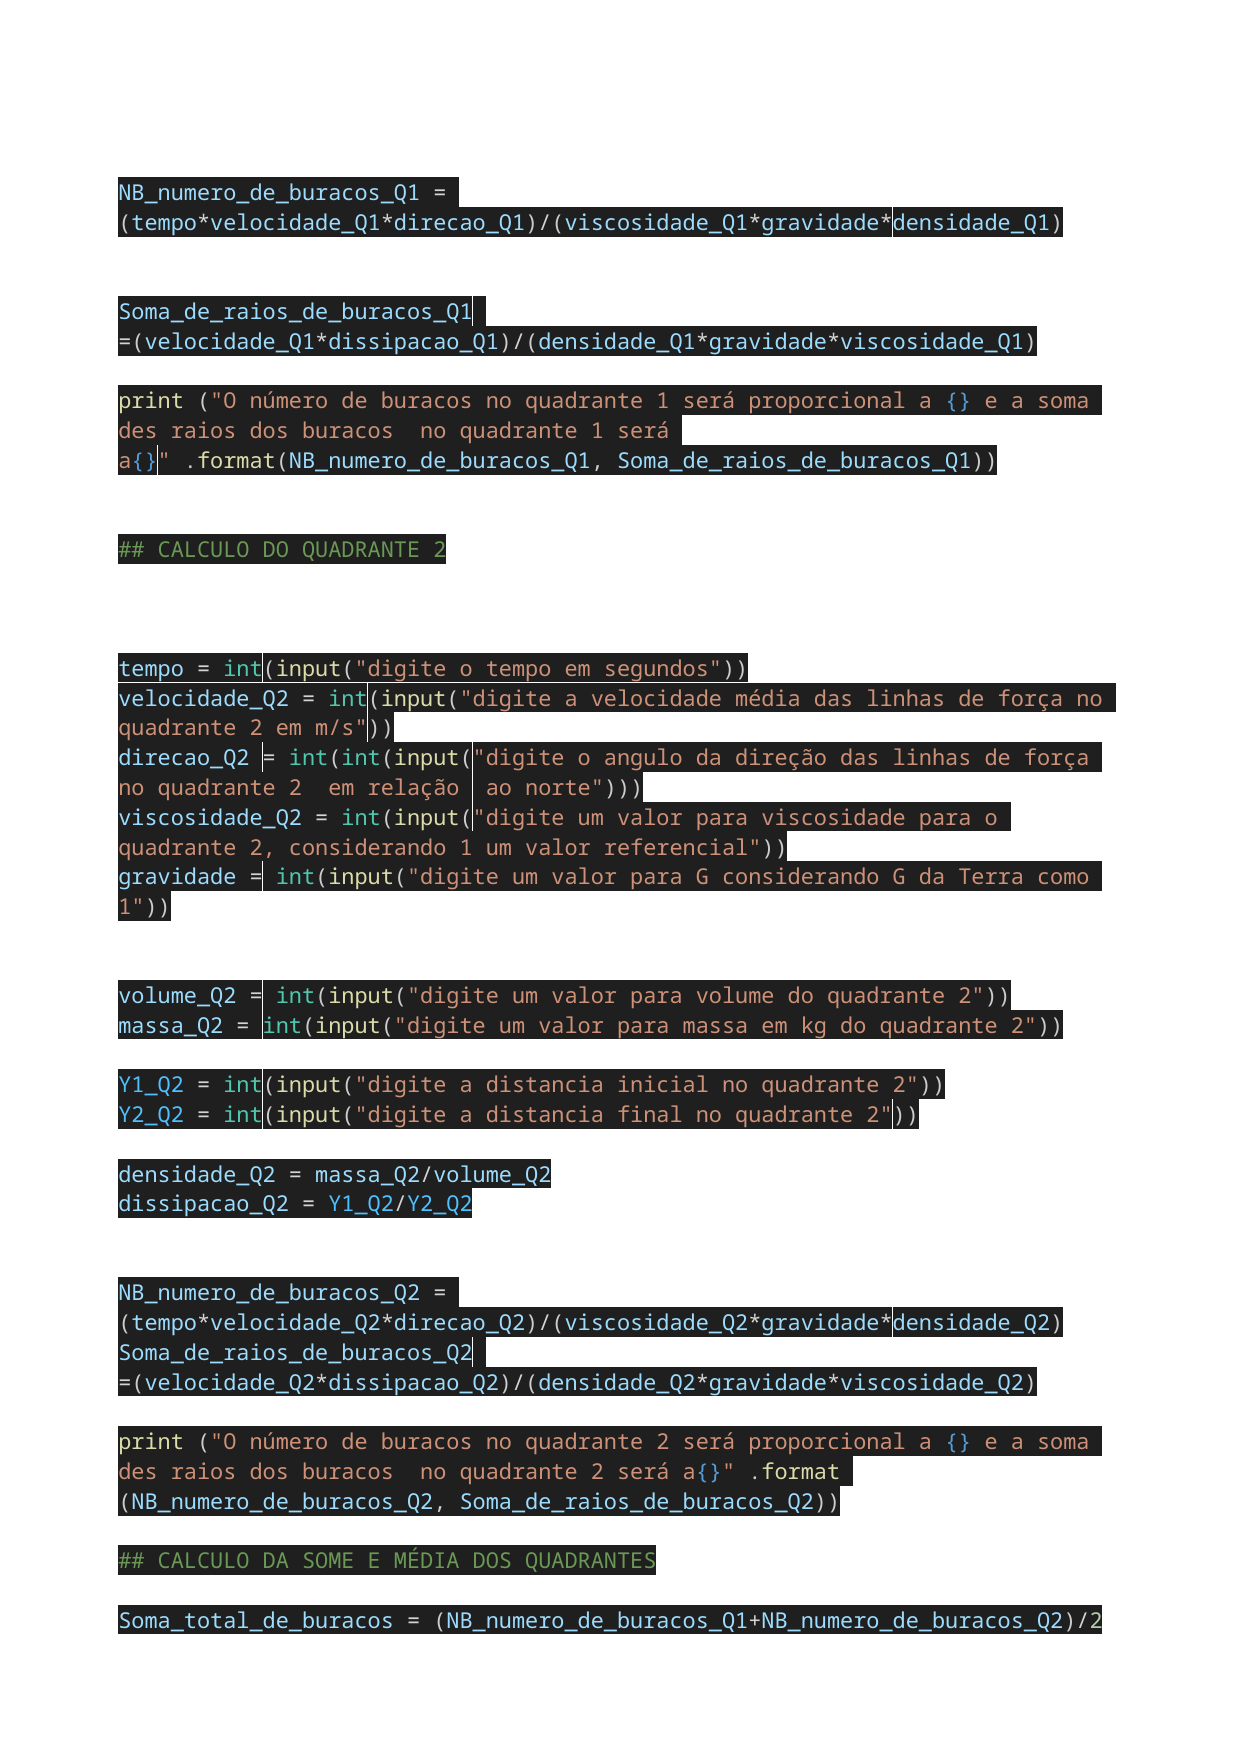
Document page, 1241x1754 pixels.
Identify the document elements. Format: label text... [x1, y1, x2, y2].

text tempo = int(input("digite o tempo em segundos")) [118, 653, 1122, 682]
text Y1_Q2 = int(input("digite a distancia inicial no quadrante 2")) [118, 1069, 1122, 1099]
text Soma_de_raios_de_buracos_Q1 =(velocidade_Q1*dissipacao_Q1)/(densidade_Q1*gravidade*viscosidade_Q1) [118, 296, 1122, 356]
text Soma_total_de_buracos = (NB_numero_de_buracos_Q1+NB_numero_de_buracos_Q2)/2 [118, 1605, 1122, 1634]
text print ("O número de buracos no quadrante 2 será proporcional a {} e a soma des raios dos buracos no quadrante 2 será a{}" .format (NB_numero_de_buracos_Q2, Soma_de_raios_de_buracos_Q2)) [118, 1426, 1122, 1516]
text ## CALCULO DO QUADRANTE 2 [118, 534, 1122, 564]
text gravidade = int(input("digite um valor para G considerando G da Terra como 1")) [118, 861, 1122, 921]
text dissipacao_Q2 = Y1_Q2/Y2_Q2 [118, 1188, 1122, 1218]
text volume_Q2 = int(input("digite um valor para volume do quadrante 2")) [118, 980, 1122, 1010]
text NB_numero_de_buracos_Q1 = (tempo*velocidade_Q1*direcao_Q1)/(viscosidade_Q1*gravidade*densidade_Q1) [118, 177, 1122, 237]
text massa_Q2 = int(input("digite um valor para massa em kg do quadrante 2")) [118, 1010, 1122, 1039]
text print ("O número de buracos no quadrante 1 será proporcional a {} e a soma des raios dos buracos no quadrante 1 será a{}" .format(NB_numero_de_buracos_Q1, Soma_de_raios_de_buracos_Q1)) [118, 385, 1122, 475]
text Y2_Q2 = int(input("digite a distancia final no quadrante 2")) [118, 1099, 1122, 1129]
text Soma_de_raios_de_buracos_Q2 =(velocidade_Q2*dissipacao_Q2)/(densidade_Q2*gravidade*viscosidade_Q2) [118, 1337, 1122, 1396]
text NB_numero_de_buracos_Q2 = (tempo*velocidade_Q2*direcao_Q2)/(viscosidade_Q2*gravidade*densidade_Q2) [118, 1277, 1122, 1337]
text direcao_Q2 = int(int(input("digite o angulo da direção das linhas de força no quadrante 2 em relação ao norte"))) [118, 742, 1122, 802]
text viscosidade_Q2 = int(input("digite um valor para viscosidade para o quadrante 2, considerando 1 um valor referencial")) [118, 802, 1122, 861]
text densidade_Q2 = massa_Q2/volume_Q2 [118, 1158, 1122, 1188]
text velocidade_Q2 = int(input("digite a velocidade média das linhas de força no quadrante 2 em m/s")) [118, 682, 1122, 742]
text ## CALCULO DA SOME E MÉDIA DOS QUADRANTES [118, 1545, 1122, 1575]
